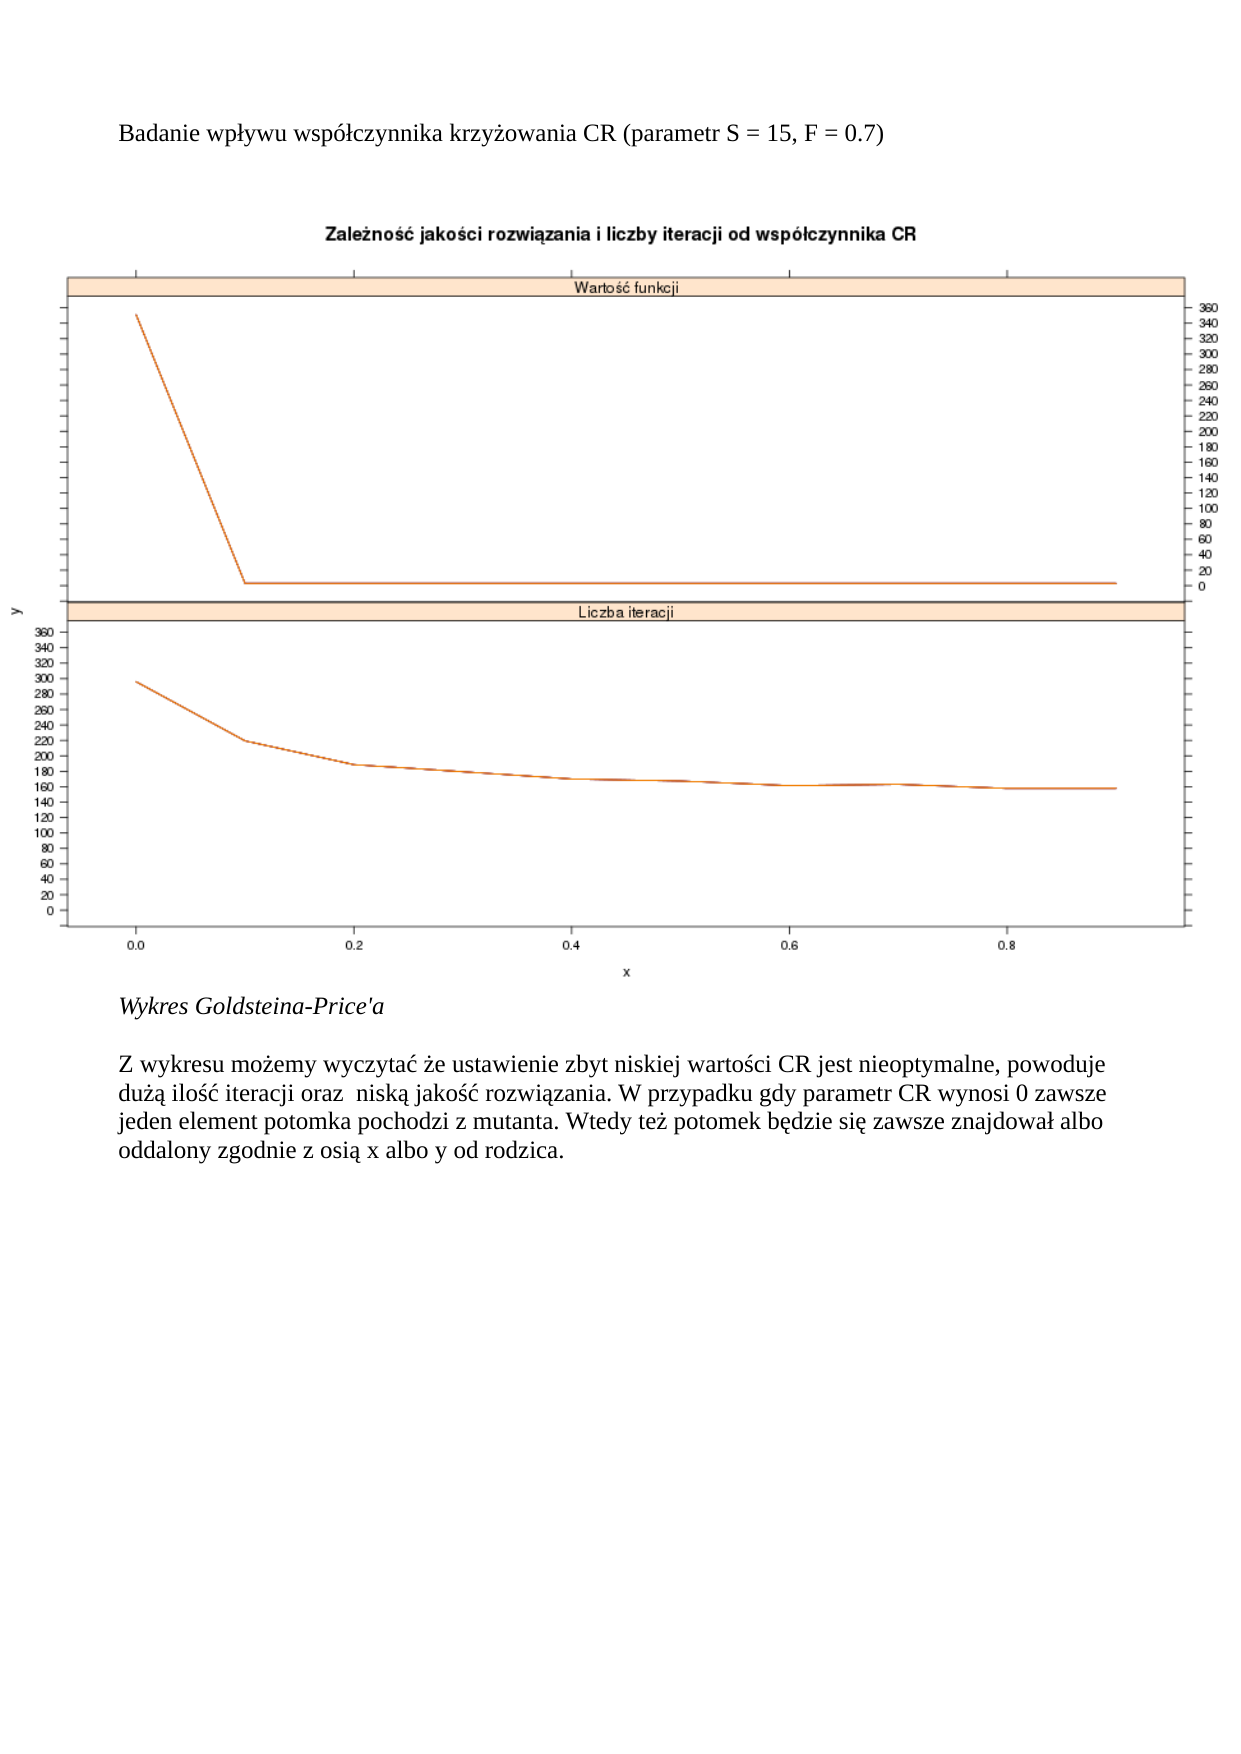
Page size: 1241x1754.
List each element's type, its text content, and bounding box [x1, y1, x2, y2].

picture [0, 219, 1241, 992]
text Badanie wpływu współczynnika krzyżowania CR (parametr S = 15, F = 0.7) [118, 118, 1122, 147]
text Z wykresu możemy wyczytać że ustawienie zbyt niskiej wartości CR jest nieoptymalne, powoduje dużą ilość iteracji oraz niską jakość rozwiązania. W przypadku gdy parametr CR wynosi 0 zawsze jeden element potomka pochodzi z mutanta. Wtedy też potomek będzie się zawsze znajdował albo oddalony zgodnie z osią x albo y od rodzica. [118, 1049, 1122, 1164]
text Wykres Goldsteina-Price'a [118, 992, 1122, 1020]
text [118, 204, 1122, 219]
